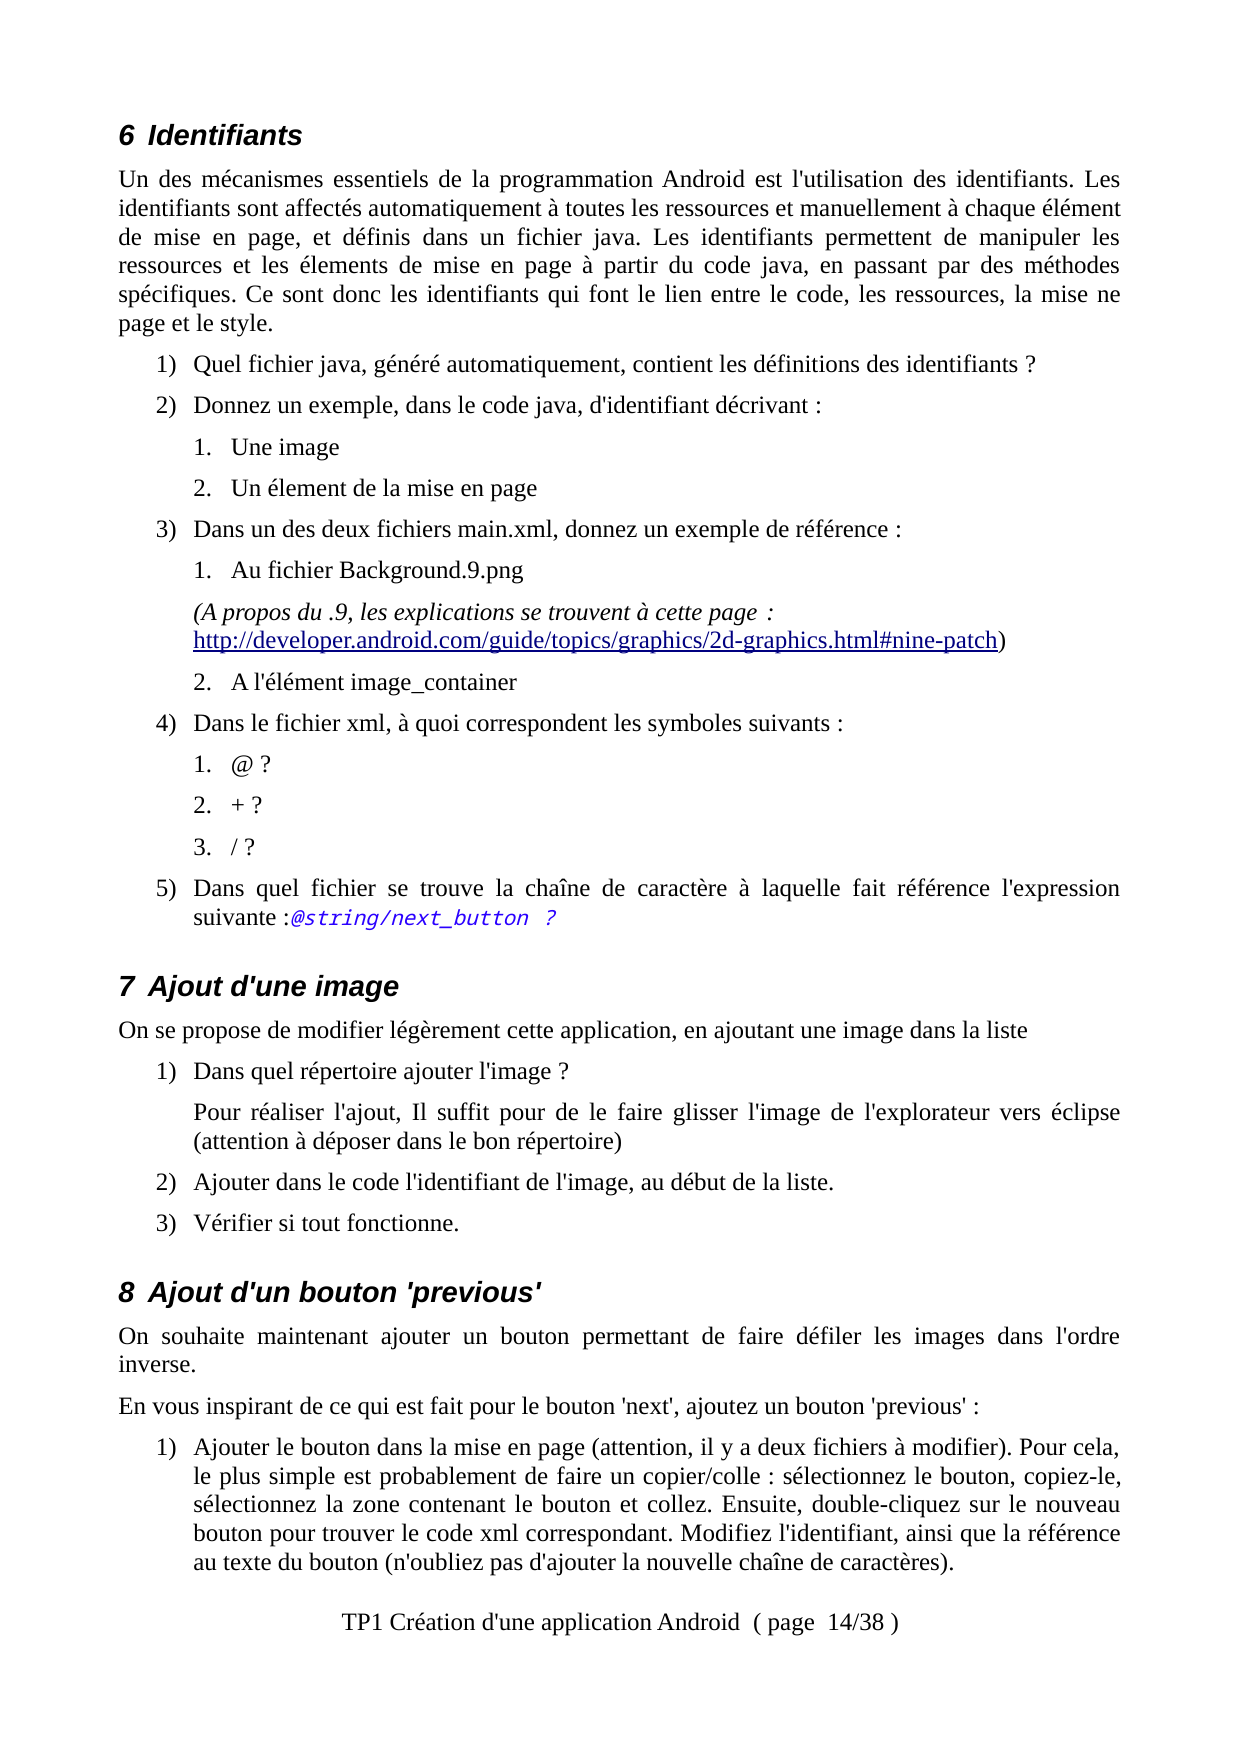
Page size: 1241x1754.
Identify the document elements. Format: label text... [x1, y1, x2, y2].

list Dans quel fichier se trouve la chaîne de caractère à laquelle fait référence l'expression suivante :@string/next_button ? [156, 873, 1122, 931]
subtitle Identifiants [118, 118, 1122, 152]
text On se propose de modifier légèrement cette application, en ajoutant une image dans la liste [118, 1015, 1122, 1043]
subtitle Ajout d'un bouton 'previous' [118, 1275, 1122, 1308]
list A l'élément image_container [193, 667, 1122, 695]
list Donnez un exemple, dans le code java, d'identifiant décrivant : [156, 390, 1122, 419]
text Un des mécanismes essentiels de la programmation Android est l'utilisation des identifiants. Les identifiants sont affectés automatiquement à toutes les ressources et manuellement à chaque élément de mise en page, et définis dans un fichier java. Les identifiants permettent de manipuler les ressources et les élements de mise en page à partir du code java, en passant par des méthodes spécifiques. Ce sont donc les identifiants qui font le lien entre le code, les ressources, la mise ne page et le style. [118, 164, 1122, 337]
list Un élement de la mise en page [193, 473, 1122, 502]
list @ ? [193, 749, 1122, 778]
list Une image [193, 432, 1122, 460]
text On souhaite maintenant ajouter un bouton permettant de faire défiler les images dans l'ordre inverse. [118, 1321, 1122, 1378]
list Pour réaliser l'ajout, Il suffit pour de le faire glisser l'image de l'explorateur vers éclipse (attention à déposer dans le bon répertoire) [156, 1097, 1122, 1155]
text En vous inspirant de ce qui est fait pour le bouton 'next', ajoutez un bouton 'previous' : [118, 1391, 1122, 1419]
list + ? [193, 790, 1122, 819]
list (A propos du .9, les explications se trouvent à cette page : http://developer.android.com/guide/topics/graphics/2d-graphics.html#nine-patch) [156, 597, 1122, 654]
list Au fichier Background.9.png [193, 555, 1122, 584]
subtitle Ajout d'une image [118, 969, 1122, 1002]
list Ajouter dans le code l'identifiant de l'image, au début de la liste. [156, 1167, 1122, 1196]
list Dans le fichier xml, à quoi correspondent les symboles suivants : [156, 708, 1122, 737]
list Ajouter le bouton dans la mise en page (attention, il y a deux fichiers à modifier). Pour cela, le plus simple est probablement de faire un copier/colle : sélectionnez le bouton, copiez-le, sélectionnez la zone contenant le bouton et collez. Ensuite, double-cliquez sur le nouveau bouton pour trouver le code xml correspondant. Modifiez l'identifiant, ainsi que la référence au texte du bouton (n'oubliez pas d'ajouter la nouvelle chaîne de caractères). [156, 1432, 1122, 1576]
list Quel fichier java, généré automatiquement, contient les définitions des identifiants ? [156, 349, 1122, 378]
list Dans quel répertoire ajouter l'image ? [156, 1056, 1122, 1085]
list / ? [193, 832, 1122, 860]
list Vérifier si tout fonctionne. [156, 1208, 1122, 1237]
list Dans un des deux fichiers main.xml, donnez un exemple de référence : [156, 514, 1122, 543]
